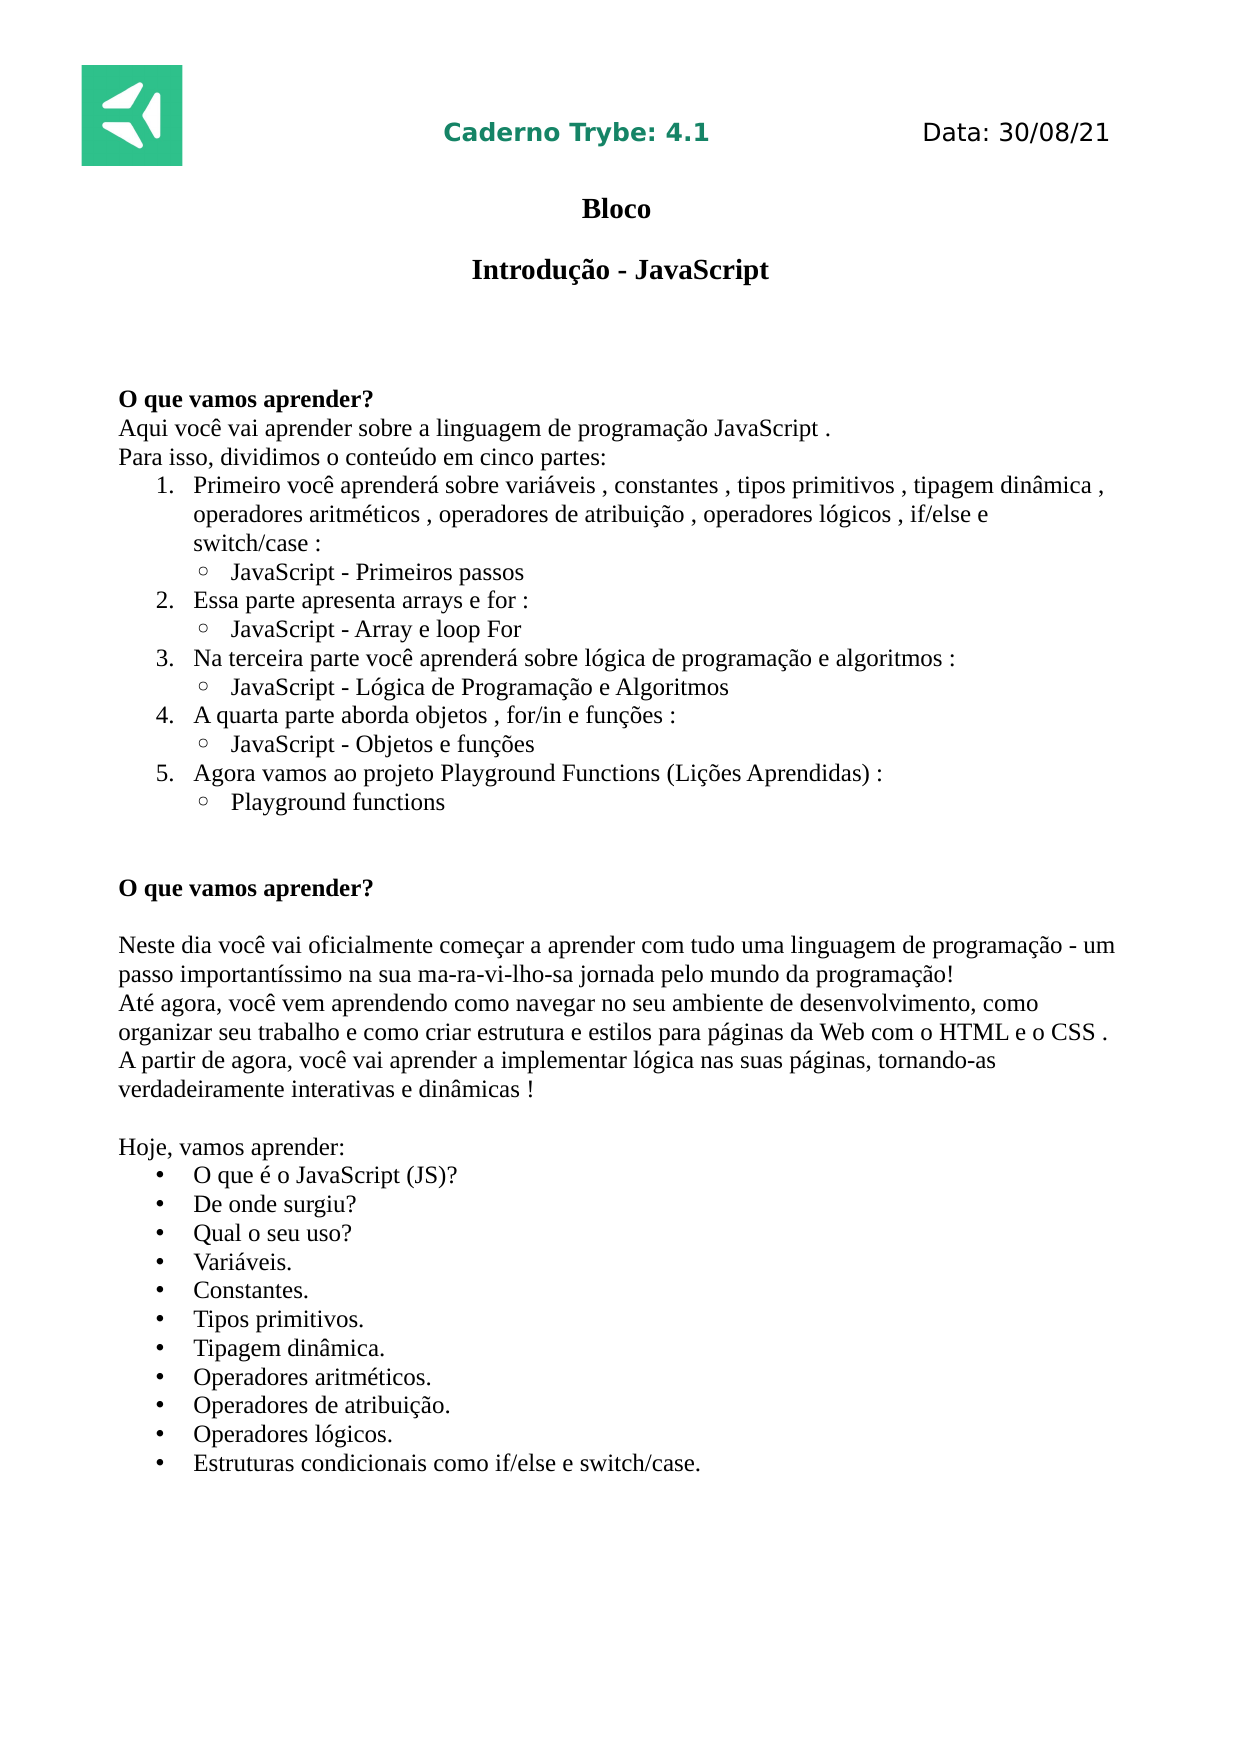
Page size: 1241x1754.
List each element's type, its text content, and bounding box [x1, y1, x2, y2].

text O que vamos aprender? [118, 384, 1122, 413]
list Tipagem dinâmica. [156, 1333, 1122, 1362]
list Agora vamos ao projeto Playground Functions (Lições Aprendidas) : [156, 758, 1122, 787]
list Constantes. [156, 1276, 1122, 1304]
list Operadores aritméticos. [156, 1362, 1122, 1391]
list Tipos primitivos. [156, 1304, 1122, 1333]
text Hoje, vamos aprender: [118, 1132, 1122, 1161]
text Aqui você vai aprender sobre a linguagem de programação JavaScript . 🚀🚀🚀 [118, 413, 1122, 442]
list Variáveis. [156, 1247, 1122, 1276]
list Qual o seu uso? [156, 1218, 1122, 1247]
list Na terceira parte você aprenderá sobre lógica de programação e algoritmos : [156, 643, 1122, 672]
list Operadores de atribuição. [156, 1391, 1122, 1419]
text Neste dia você vai oficialmente começar a aprender com tudo uma linguagem de programação - um passo importantíssimo na sua ma-ra-vi-lho-sa jornada pelo mundo da programação! 🎉 [118, 931, 1122, 988]
list JavaScript - Array e loop For [193, 614, 1122, 643]
list JavaScript - Primeiros passos [193, 557, 1122, 586]
list Essa parte apresenta arrays e for : [156, 586, 1122, 614]
text Para isso, dividimos o conteúdo em cinco partes: [118, 442, 1122, 471]
list Playground functions [193, 787, 1122, 816]
list Operadores lógicos. [156, 1419, 1122, 1448]
list Primeiro você aprenderá sobre variáveis , constantes , tipos primitivos , tipagem dinâmica , operadores aritméticos , operadores de atribuição , operadores lógicos , if/else e switch/case : [156, 471, 1122, 557]
list JavaScript - Lógica de Programação e Algoritmos [193, 672, 1122, 701]
picture [81, 65, 183, 166]
list De onde surgiu? [156, 1189, 1122, 1218]
text Até agora, você vem aprendendo como navegar no seu ambiente de desenvolvimento, como organizar seu trabalho e como criar estrutura e estilos para páginas da Web com o HTML e o CSS . A partir de agora, você vai aprender a implementar lógica nas suas páginas, tornando-as verdadeiramente interativas e dinâmicas ! [118, 988, 1122, 1103]
list O que é o JavaScript (JS)? [156, 1161, 1122, 1189]
subtitle Bloco [118, 191, 1122, 225]
list Estruturas condicionais como if/else e switch/case. [156, 1448, 1122, 1477]
text O que vamos aprender? [118, 873, 1122, 902]
list A quarta parte aborda objetos , for/in e funções : [156, 701, 1122, 729]
list JavaScript - Objetos e funções [193, 729, 1122, 758]
subtitle Introdução - JavaScript [118, 252, 1122, 286]
